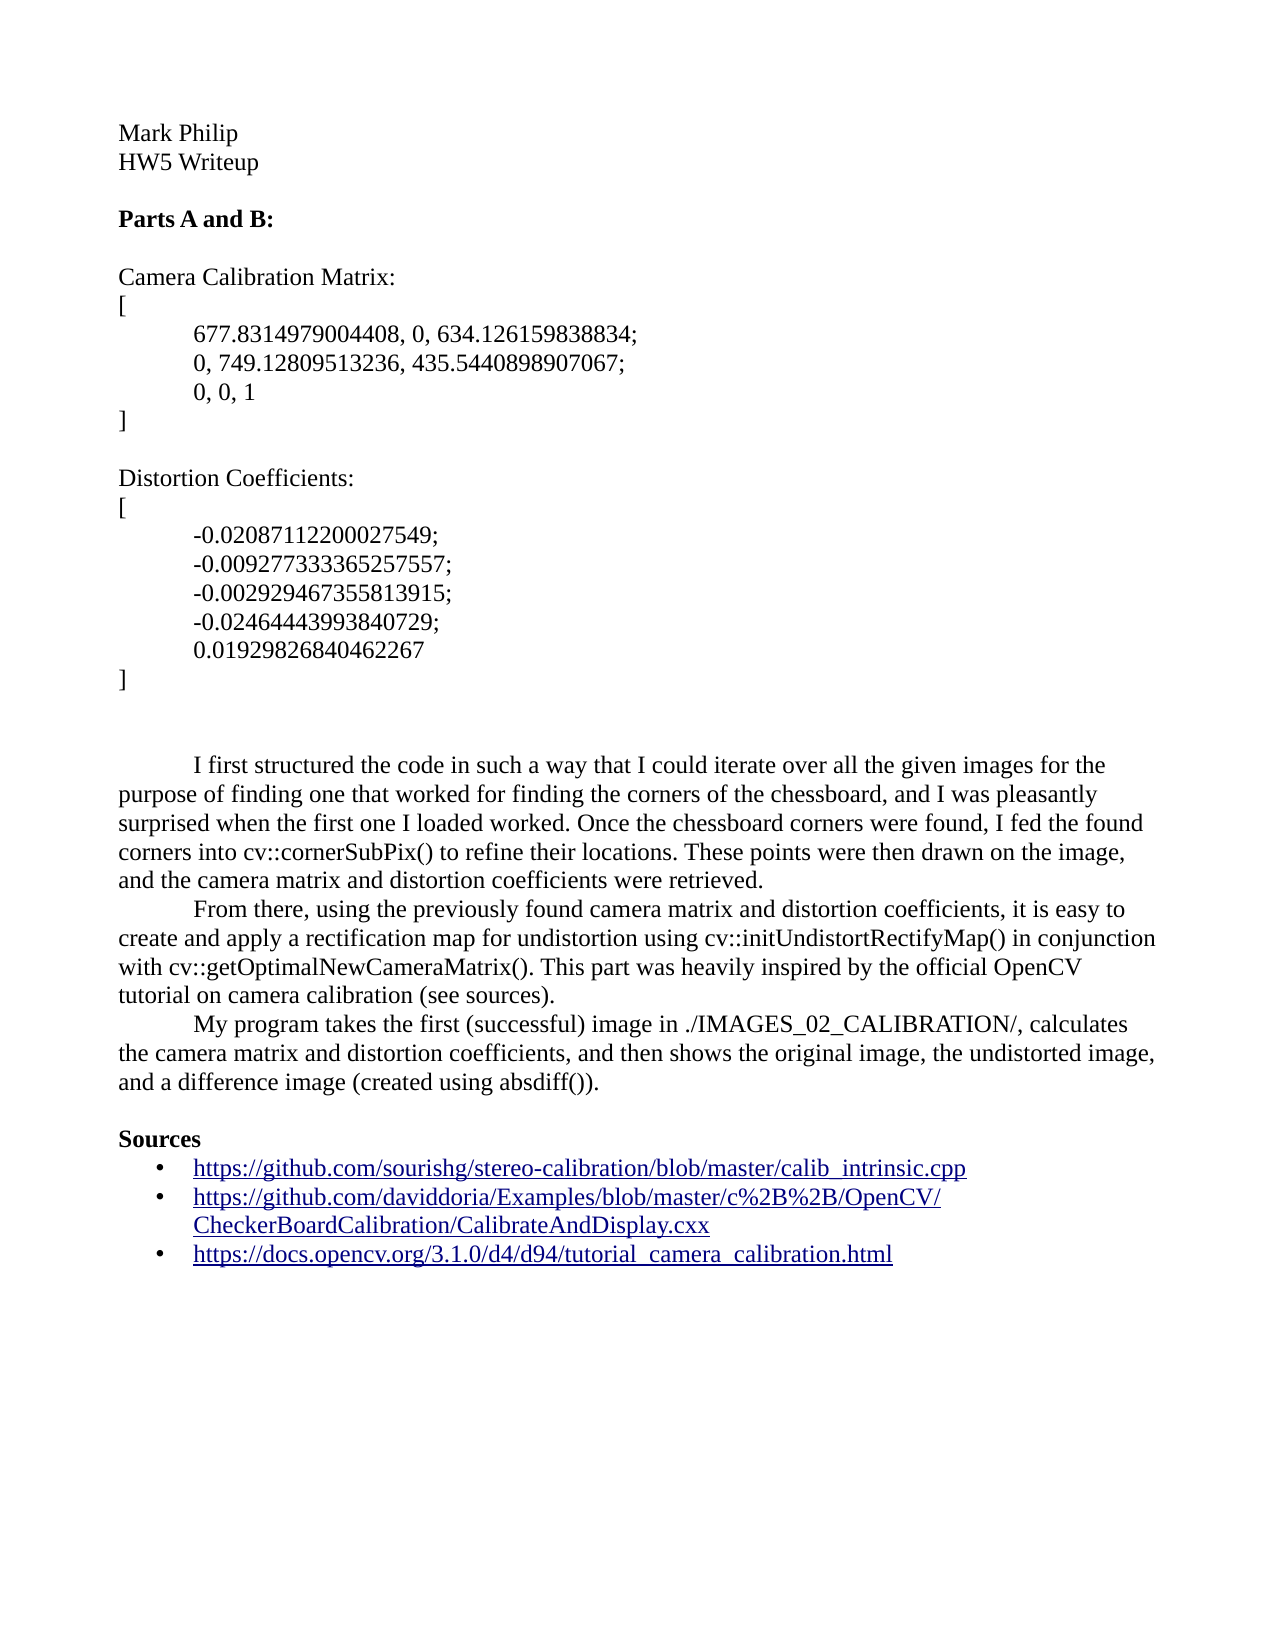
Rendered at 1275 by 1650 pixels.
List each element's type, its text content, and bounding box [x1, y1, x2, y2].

text Distortion Coefficients: [118, 463, 1157, 492]
list https://github.com/daviddoria/Examples/blob/master/c%2B%2B/OpenCV/CheckerBoardCalibration/CalibrateAndDisplay.cxx [156, 1182, 1157, 1239]
text -0.02087112200027549; [118, 521, 1157, 549]
list https://docs.opencv.org/3.1.0/d4/d94/tutorial_camera_calibration.html [156, 1239, 1157, 1268]
text [ [118, 492, 1157, 521]
text I first structured the code in such a way that I could iterate over all the given images for the purpose of finding one that worked for finding the corners of the chessboard, and I was pleasantly surprised when the first one I loaded worked. Once the chessboard corners were found, I fed the found corners into cv::cornerSubPix() to refine their locations. These points were then drawn on the image, and the camera matrix and distortion coefficients were retrieved. [118, 751, 1157, 894]
text -0.002929467355813915; [118, 578, 1157, 607]
text Mark Philip [118, 118, 1157, 147]
text [ [118, 291, 1157, 319]
text 0, 0, 1 [118, 377, 1157, 406]
text 677.8314979004408, 0, 634.126159838834; [118, 319, 1157, 348]
text From there, using the previously found camera matrix and distortion coefficients, it is easy to create and apply a rectification map for undistortion using cv::initUndistortRectifyMap() in conjunction with cv::getOptimalNewCameraMatrix(). This part was heavily inspired by the official OpenCV tutorial on camera calibration (see sources). [118, 894, 1157, 1009]
text -0.009277333365257557; [118, 549, 1157, 578]
text Parts A and B: [118, 204, 1157, 233]
text My program takes the first (successful) image in ./IMAGES_02_CALIBRATION/, calculates the camera matrix and distortion coefficients, and then shows the original image, the undistorted image, and a difference image (created using absdiff()). [118, 1009, 1157, 1096]
text ] [118, 406, 1157, 434]
text HW5 Writeup [118, 147, 1157, 176]
list https://github.com/sourishg/stereo-calibration/blob/master/calib_intrinsic.cpp [156, 1153, 1157, 1182]
text -0.02464443993840729; [118, 607, 1157, 636]
text ] [118, 664, 1157, 693]
text 0.01929826840462267 [118, 636, 1157, 664]
text 0, 749.12809513236, 435.5440898907067; [118, 348, 1157, 377]
text Camera Calibration Matrix: [118, 262, 1157, 291]
text Sources [118, 1124, 1157, 1153]
